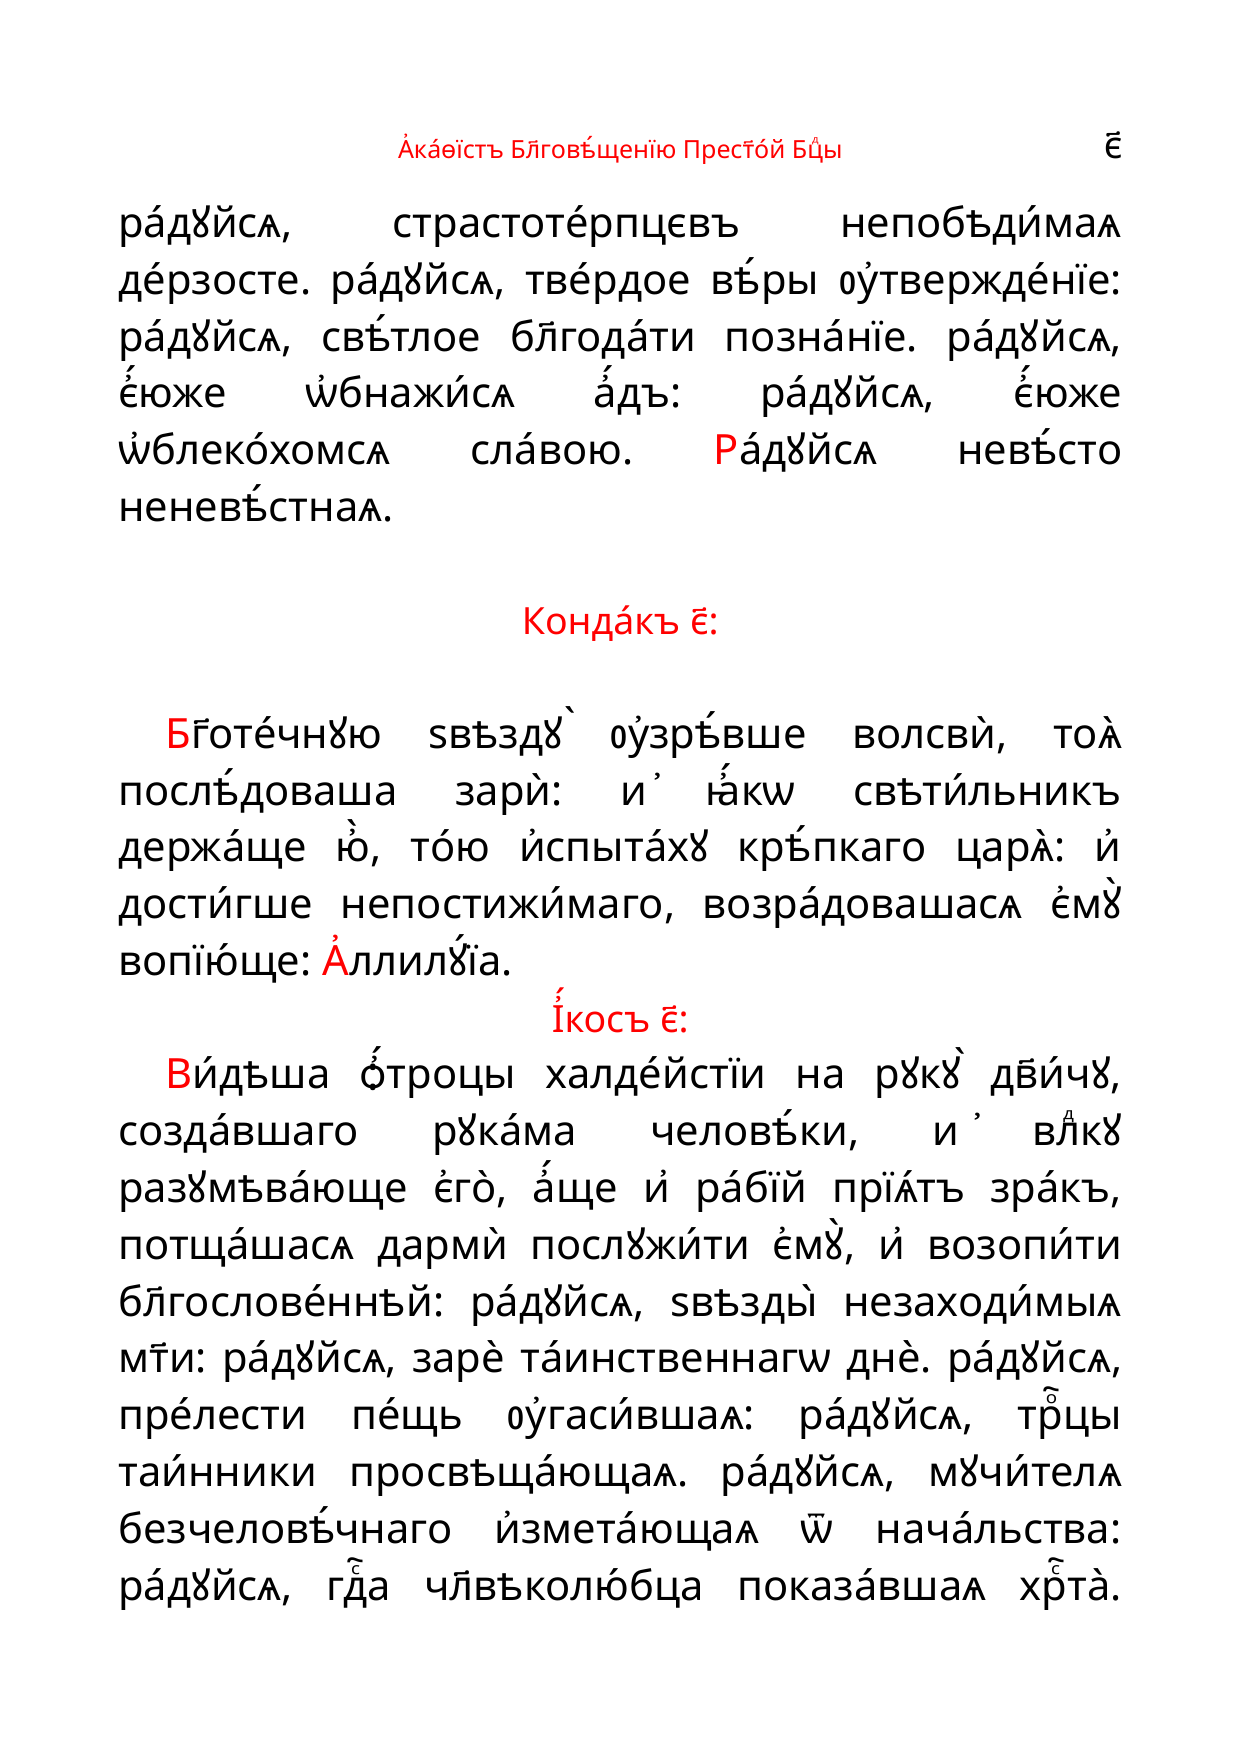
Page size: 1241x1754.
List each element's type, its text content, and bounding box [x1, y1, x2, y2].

text І҆́косъ є҃: [118, 988, 1122, 1043]
subtitle Конда́къ є҃: [118, 558, 1122, 646]
text Бг҃оте́чнꙋю ѕвѣздꙋ̀ ᲂу҆зрѣ́вше волсвѝ, тоѧ̀ послѣ́доваша зарѝ: и҆ ꙗ҆́кѡ свѣти́льникъ держа́ще ю҆̀, то́ю и҆спыта́хꙋ крѣ́пкаго царѧ̀: и҆ дости́гше непостижи́маго, возра́довашасѧ є҆мꙋ̀ вопїю́ще: А҆ллилꙋ́їа. [118, 658, 1122, 988]
text ра́дꙋйсѧ, страстоте́рпцєвъ непобѣди́маѧ де́рзосте. ра́дꙋйсѧ, тве́рдое вѣ́ры ᲂу҆твержде́нїе: ра́дꙋйсѧ, свѣ́тлое бл҃года́ти позна́нїе. ра́дꙋйсѧ, є҆́юже ѡ҆бнажи́сѧ а҆́дъ: ра́дꙋйсѧ, є҆́юже ѡ҆блеко́хомсѧ сла́вою. Ра́дꙋйсѧ невѣ́сто неневѣ́стнаѧ. [118, 193, 1122, 533]
text Ви́дѣша ѻ҆́троцы халде́йстїи на рꙋкꙋ̀ дв҃и́чꙋ, созда́вшаго рꙋка́ма человѣ́ки, и҆ влⷣкꙋ разꙋмѣва́юще є҆го̀, а҆́ще и҆ ра́бїй прїѧ́тъ зра́къ, потща́шасѧ дармѝ послꙋжи́ти є҆мꙋ̀, и҆ возопи́ти бл҃гослове́ннѣй: ра́дꙋйсѧ, ѕвѣзды̀ незаходи́мыѧ мт҃и: ра́дꙋйсѧ, зарѐ та́инственнагѡ днѐ. ра́дꙋйсѧ, пре́лести пе́щь ᲂу҆гаси́вшаѧ: ра́дꙋйсѧ, трⷪ҇цы таи́нники просвѣща́ющаѧ. ра́дꙋйсѧ, мꙋчи́телѧ безчеловѣ́чнаго и҆змета́ющаѧ ѿ нача́льства: ра́дꙋйсѧ, гдⷭ҇а чл҃вѣколю́бца показа́вшаѧ хрⷭ҇та̀. [118, 1043, 1122, 1612]
